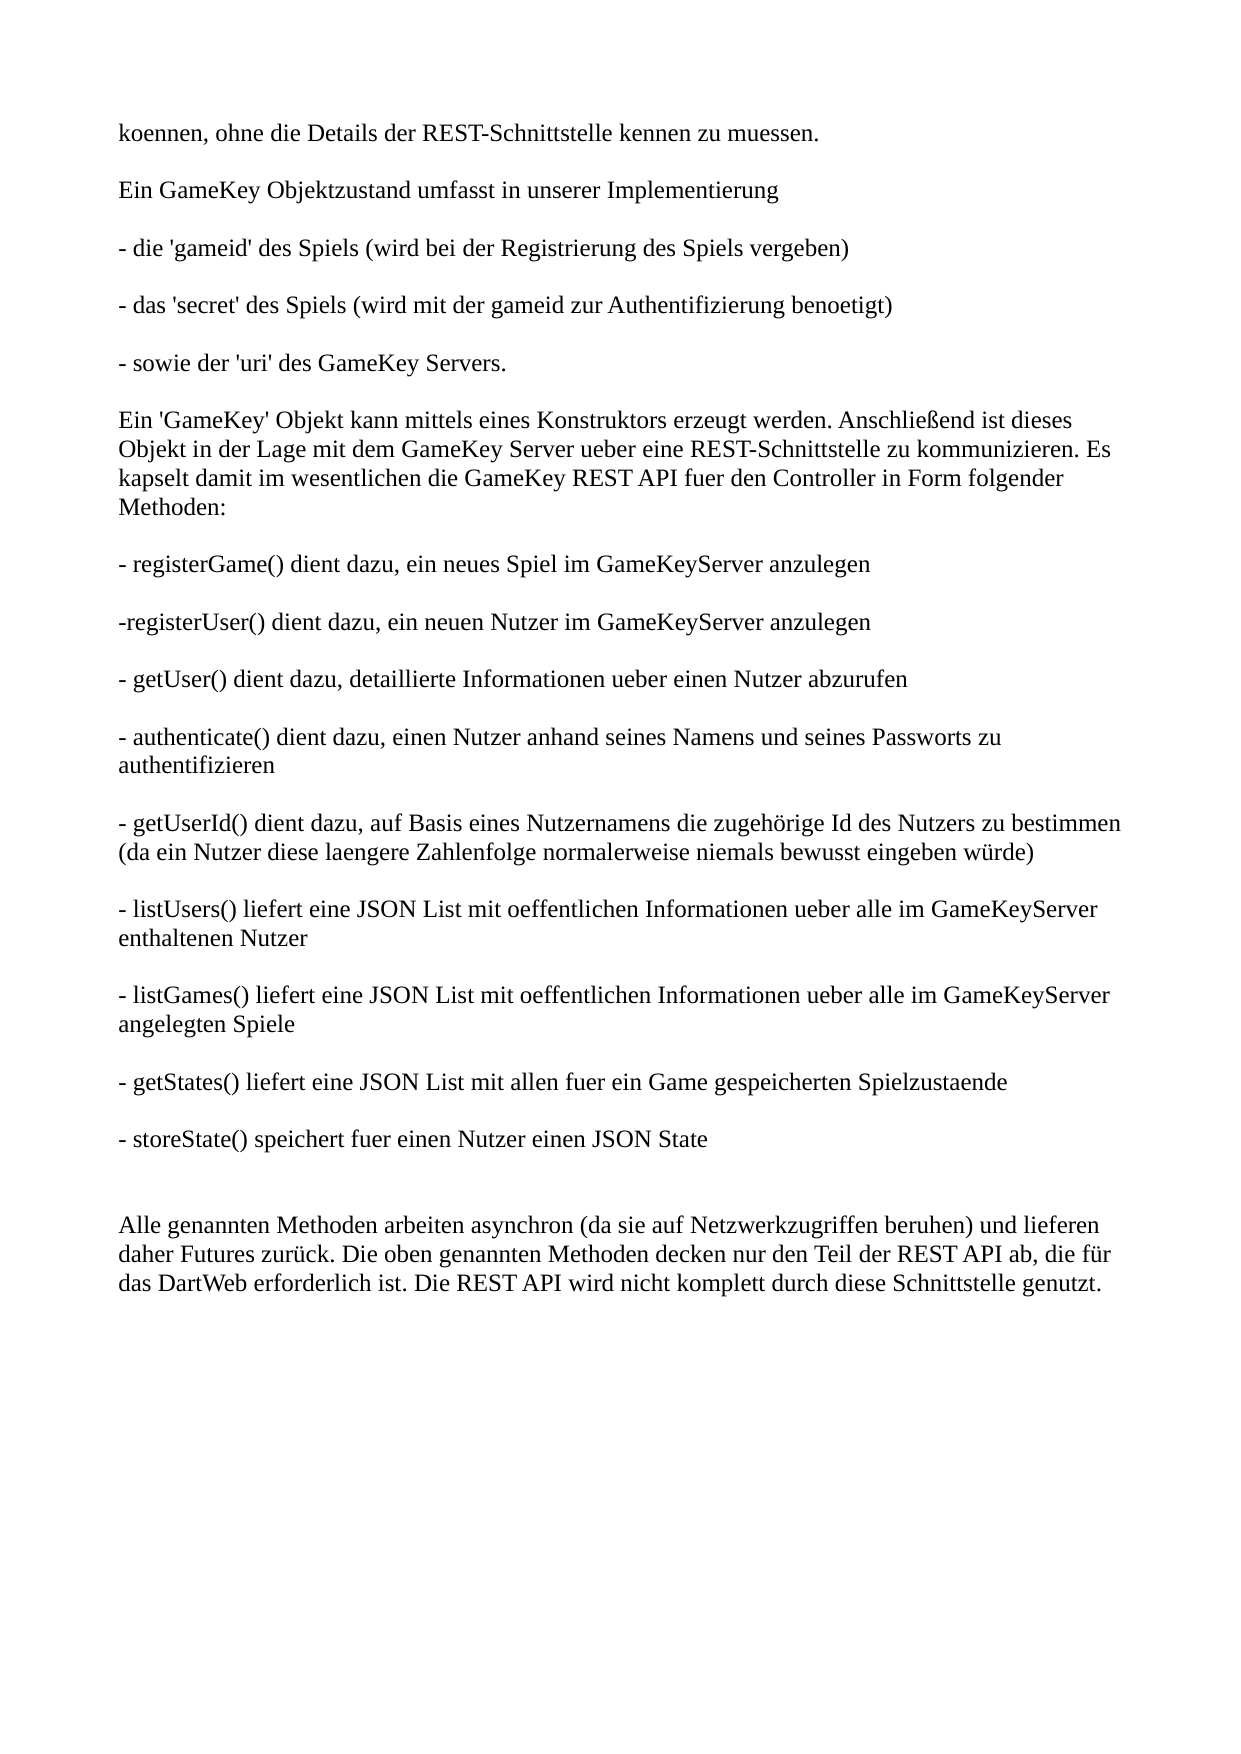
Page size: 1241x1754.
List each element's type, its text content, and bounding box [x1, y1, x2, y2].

text - die 'gameid' des Spiels (wird bei der Registrierung des Spiels vergeben) [118, 233, 1122, 262]
text koennen, ohne die Details der REST-Schnittstelle kennen zu muessen. [118, 118, 1122, 147]
text - getUserId() dient dazu, auf Basis eines Nutzernamens die zugehörige Id des Nutzers zu bestimmen (da ein Nutzer diese laengere Zahlenfolge normalerweise niemals bewusst eingeben würde) [118, 808, 1122, 866]
text - listUsers() liefert eine JSON List mit oeffentlichen Informationen ueber alle im GameKeyServer enthaltenen Nutzer [118, 894, 1122, 952]
text - listGames() liefert eine JSON List mit oeffentlichen Informationen ueber alle im GameKeyServer [118, 981, 1122, 1009]
text - sowie der 'uri' des GameKey Servers. [118, 348, 1122, 377]
text - das 'secret' des Spiels (wird mit der gameid zur Authentifizierung benoetigt) [118, 291, 1122, 319]
text Ein 'GameKey' Objekt kann mittels eines Konstruktors erzeugt werden. Anschließend ist dieses Objekt in der Lage mit dem GameKey Server ueber eine REST-Schnittstelle zu kommunizieren. Es kapselt damit im wesentlichen die GameKey REST API fuer den Controller in Form folgender Methoden: [118, 406, 1122, 521]
text Ein GameKey Objektzustand umfasst in unserer Implementierung [118, 176, 1122, 204]
text Alle genannten Methoden arbeiten asynchron (da sie auf Netzwerkzugriffen beruhen) und lieferen daher Futures zurück. Die oben genannten Methoden decken nur den Teil der REST API ab, die für das DartWeb erforderlich ist. Die REST API wird nicht komplett durch diese Schnittstelle genutzt. [118, 1211, 1122, 1297]
text - authenticate() dient dazu, einen Nutzer anhand seines Namens und seines Passworts zu authentifizieren [118, 722, 1122, 779]
text - getUser() dient dazu, detaillierte Informationen ueber einen Nutzer abzurufen [118, 664, 1122, 693]
text angelegten Spiele [118, 1009, 1122, 1038]
text -registerUser() dient dazu, ein neuen Nutzer im GameKeyServer anzulegen [118, 607, 1122, 636]
text - registerGame() dient dazu, ein neues Spiel im GameKeyServer anzulegen [118, 549, 1122, 578]
text - getStates() liefert eine JSON List mit allen fuer ein Game gespeicherten Spielzustaende [118, 1067, 1122, 1096]
text - storeState() speichert fuer einen Nutzer einen JSON State [118, 1124, 1122, 1153]
